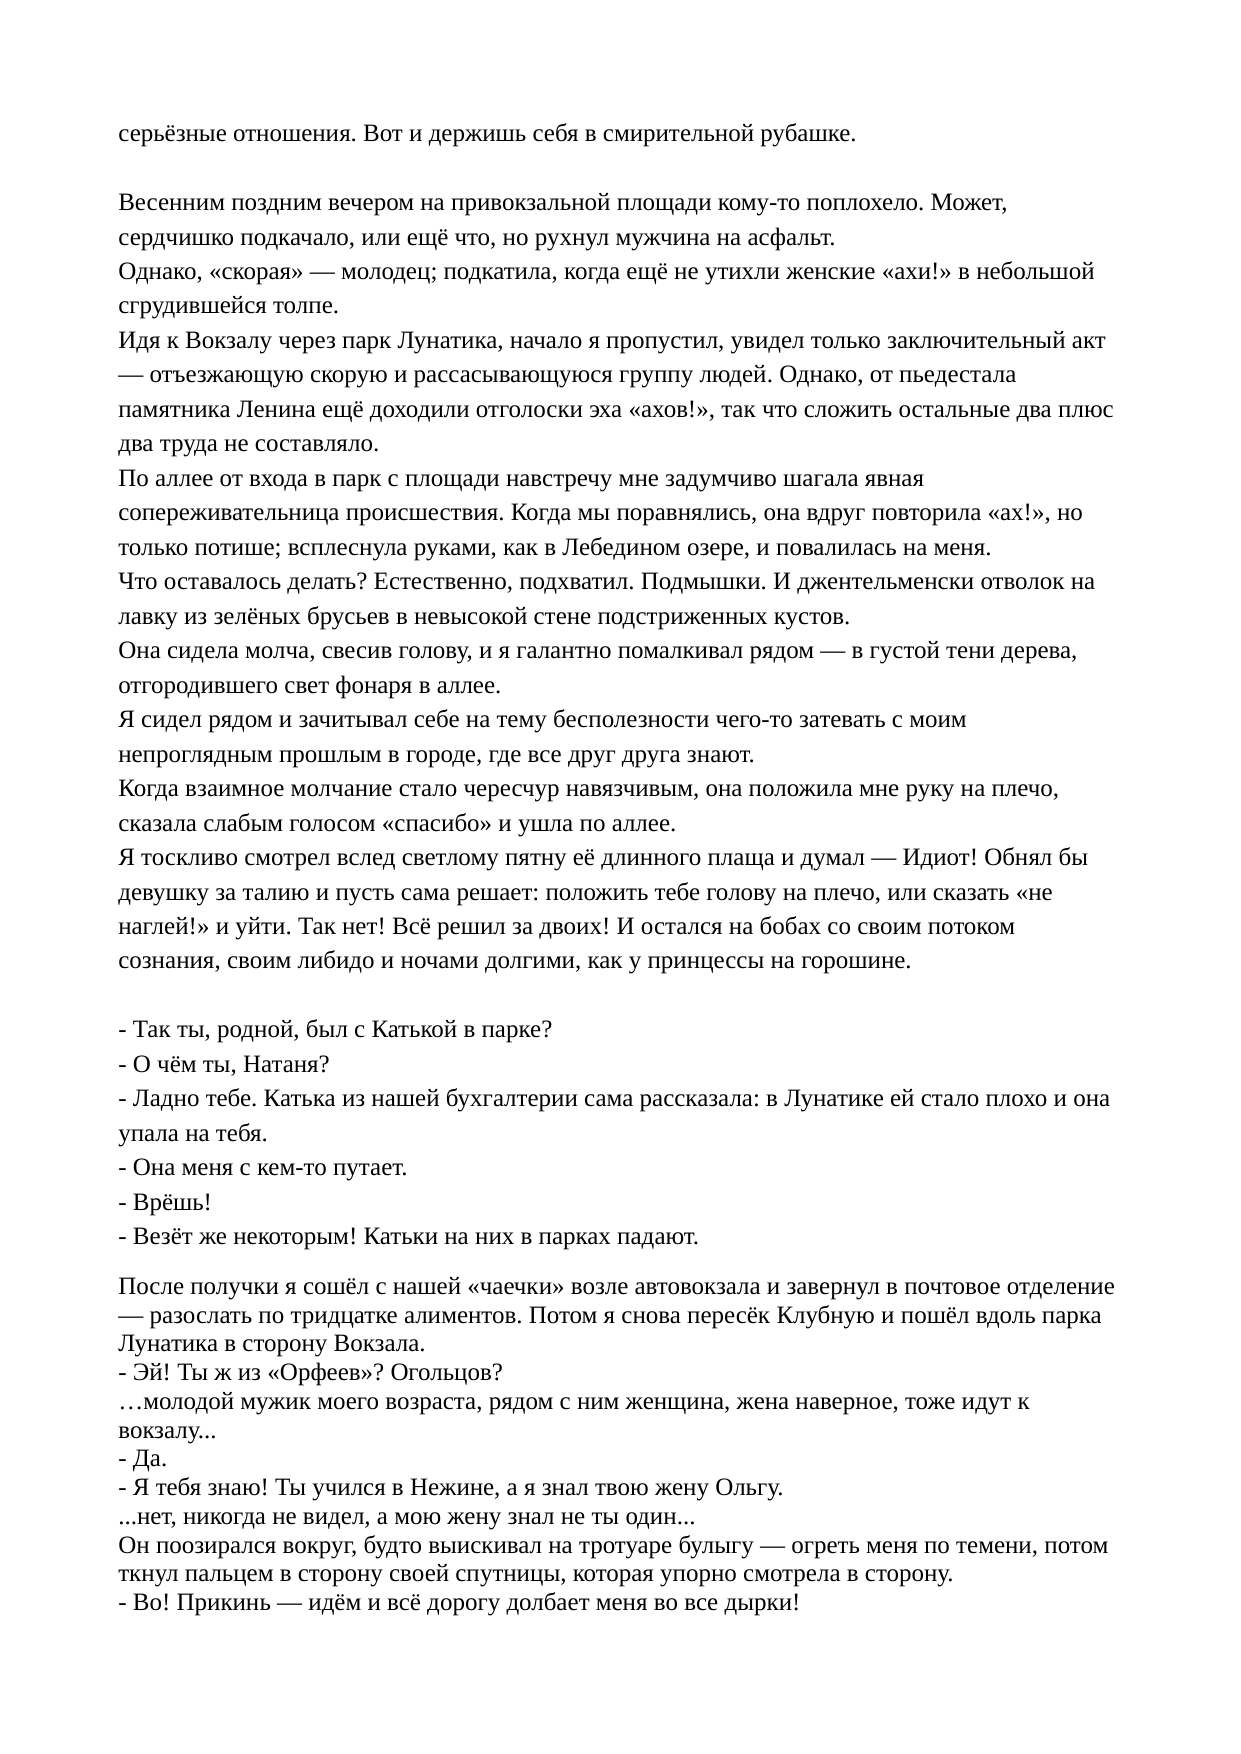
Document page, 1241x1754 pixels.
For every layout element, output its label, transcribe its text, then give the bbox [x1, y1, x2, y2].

text Что оставалось делать? Естественно, подхватил. Подмышки. И джентельменски отволок на лавку из зелёных брусьев в невысокой стене подстриженных кустов. [118, 566, 1122, 629]
text Он поозирался вокруг, будто выискивал на тротуаре булыгу — огреть меня по темени, потом ткнул пальцем в сторону своей спутницы, которая упорно смотрела в сторону. [118, 1530, 1122, 1587]
text Однако, «скорая» — молодец; подкатила, когда ещё не утихли женские «ахи!» в небольшой сгрудившейся толпе. [118, 256, 1122, 319]
text - Везёт же некоторым! Катьки на них в парках падают. [118, 1221, 1122, 1250]
text - Да. [118, 1443, 1122, 1472]
text Она сидела молча, свесив голову, и я галантно помалкивал рядом — в густой тени дерева, отгородившего свет фонаря в аллее. [118, 635, 1122, 698]
text - Ладно тебе. Катька из нашей бухгалтерии сама рассказала: в Лунатике ей стало плохо и она упала на тебя. [118, 1083, 1122, 1147]
text После получки я сошёл с нашей «чаечки» возле автовокзала и завернул в почтовое отделение — разослать по тридцатке алиментов. Потом я снова пересёк Клубную и пошёл вдоль парка Лунатика в сторону Вокзала. [118, 1271, 1122, 1357]
text …молодой мужик моего возраста, рядом с ним женщина, жена наверное, тоже идут к вокзалу... [118, 1386, 1122, 1443]
text По аллее от входа в парк с площади навстречу мне задумчиво шагала явная сопереживательница происшествия. Когда мы поравнялись, она вдруг повторила «ах!», но только потише; всплеснула руками, как в Лебедином озере, и повалилась на меня. [118, 463, 1122, 561]
text - О чём ты, Натаня? [118, 1049, 1122, 1078]
text - Во! Прикинь — идём и всё дорогу долбает меня во все дырки! [118, 1587, 1122, 1616]
text Когда взаимное молчание стало чересчур навязчивым, она положила мне руку на плечо, сказала слабым голосом «спасибо» и ушла по аллее. [118, 773, 1122, 836]
text Идя к Вокзалу через парк Лунатика, начало я пропустил, увидел только заключительный акт — отъезжающую скорую и рассасывающуюся группу людей. Однако, от пьедестала памятника Ленина ещё доходили отголоски эха «ахов!», так что сложить остальные два плюс два труда не составляло. [118, 325, 1122, 457]
text Весенним поздним вечером на привокзальной площади кому-то поплохело. Может, сердчишко подкачало, или ещё что, но рухнул мужчина на асфальт. [118, 187, 1122, 250]
text - Она меня с кем-то путает. [118, 1152, 1122, 1181]
text - Эй! Ты ж из «Орфеев»? Огольцов? [118, 1357, 1122, 1386]
text Я сидел рядом и зачитывал себе на тему бесполезности чего-то затевать с моим непроглядным прошлым в городе, где все друг друга знают. [118, 704, 1122, 767]
text ...нет, никогда не видел, а мою жену знал не ты один... [118, 1501, 1122, 1530]
text - Я тебя знаю! Ты учился в Нежине, а я знал твою жену Ольгу. [118, 1472, 1122, 1501]
text - Врёшь! [118, 1187, 1122, 1216]
text серьёзные отношения. Вот и держишь себя в смирительной рубашке. [118, 118, 1122, 147]
text Я тоскливо смотрел вслед светлому пятну её длинного плаща и думал — Идиот! Обнял бы девушку за талию и пусть сама решает: положить тебе голову на плечо, или сказать «не наглей!» и уйти. Так нет! Всё решил за двоих! И остался на бобах со своим потоком сознания, своим либидо и ночами долгими, как у принцессы на горошине. [118, 842, 1122, 974]
text - Так ты, родной, был с Катькой в парке? [118, 1014, 1122, 1043]
